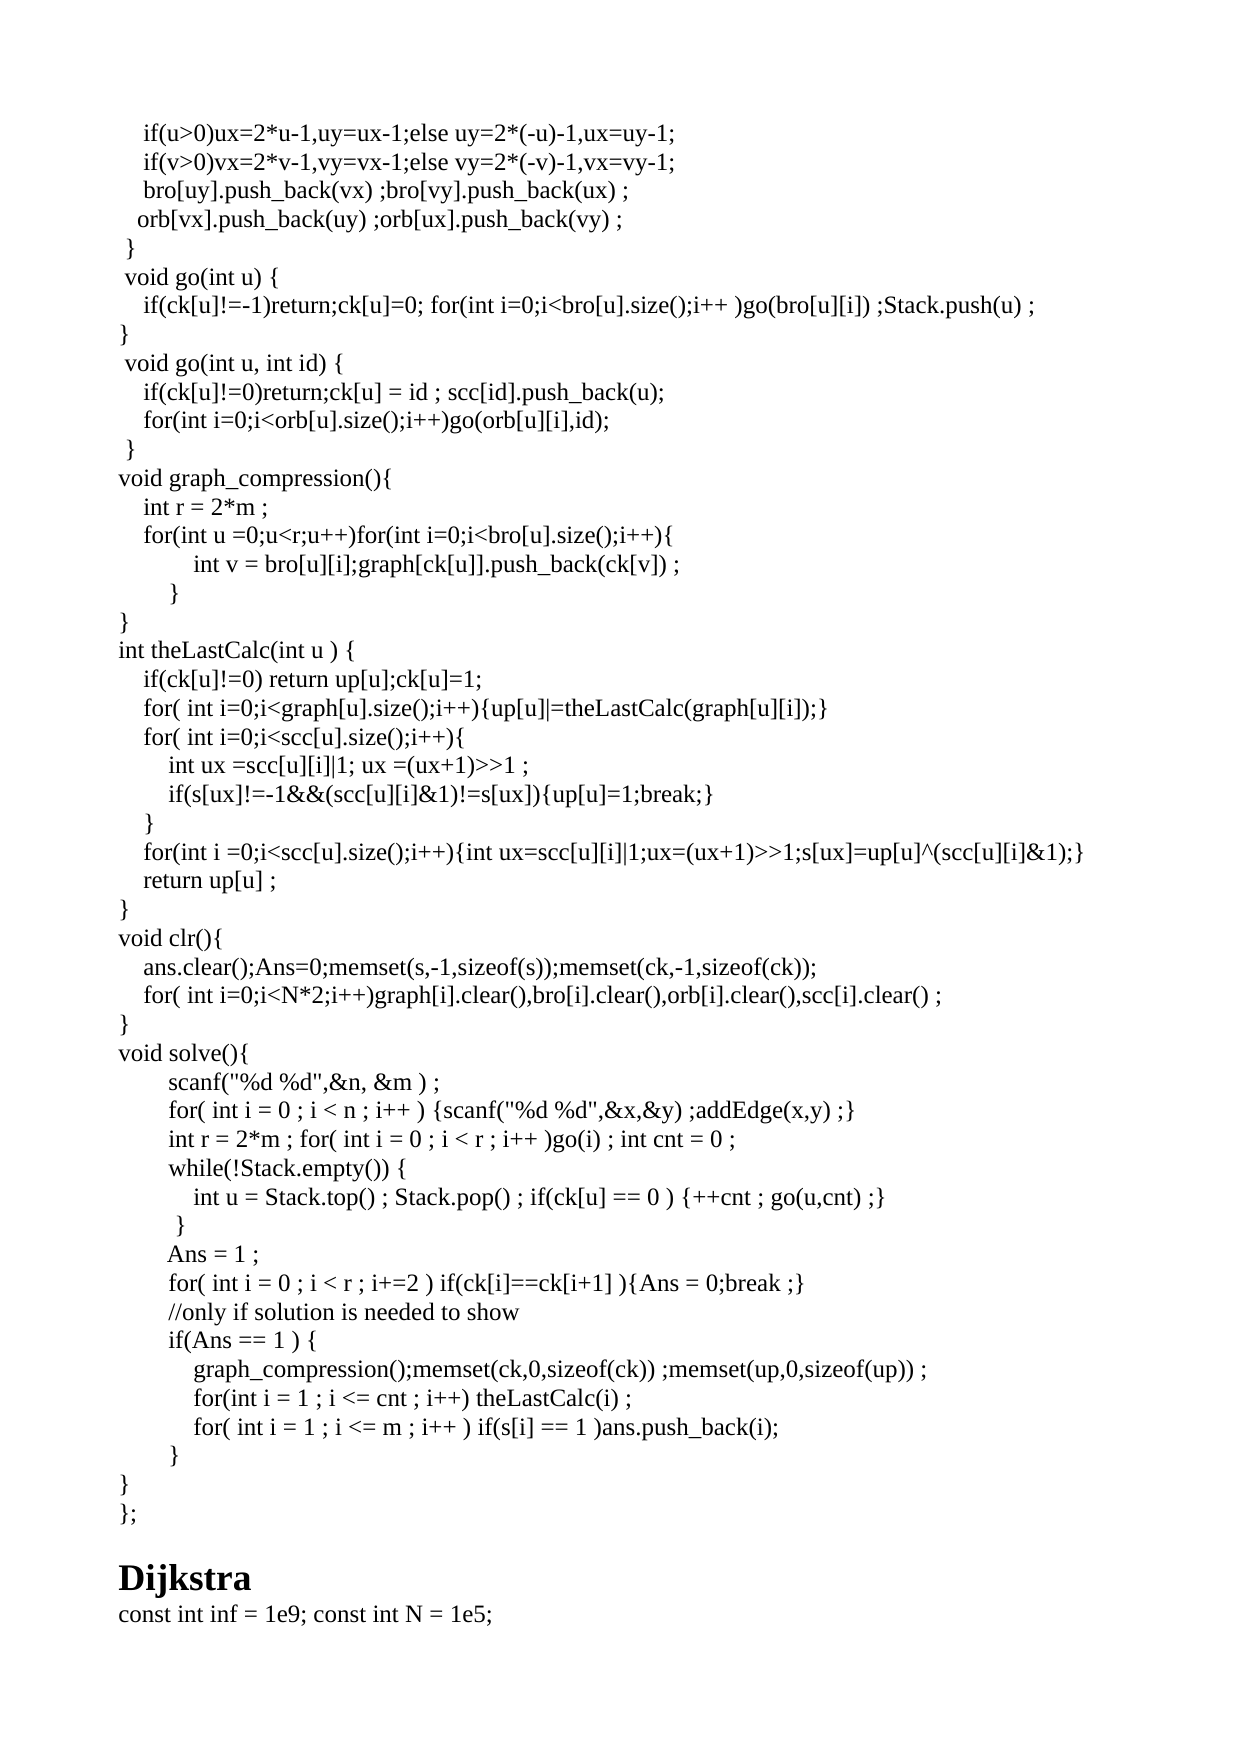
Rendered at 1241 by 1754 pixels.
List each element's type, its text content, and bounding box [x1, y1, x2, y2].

text bro[uy].push_back(vx) ;bro[vy].push_back(ux) ; [118, 176, 1122, 204]
text for(int u =0;u<r;u++)for(int i=0;i<bro[u].size();i++){ [118, 521, 1122, 549]
text ans.clear();Ans=0;memset(s,-1,sizeof(s));memset(ck,-1,sizeof(ck)); [118, 952, 1122, 981]
text //only if solution is needed to show [118, 1297, 1122, 1326]
text Dijkstra [118, 1556, 1122, 1599]
text int theLastCalc(int u ) { [118, 636, 1122, 664]
text } [118, 1469, 1122, 1498]
text if(s[ux]!=-1&&(scc[u][i]&1)!=s[ux]){up[u]=1;break;} [118, 779, 1122, 808]
text } [118, 434, 1122, 463]
text const int inf = 1e9; const int N = 1e5; [118, 1599, 1122, 1627]
text return up[u] ; [118, 866, 1122, 894]
text if(Ans == 1 ) { [118, 1326, 1122, 1354]
text if(ck[u]!=-1)return;ck[u]=0; for(int i=0;i<bro[u].size();i++ )go(bro[u][i]) ;Stack.push(u) ; [118, 291, 1122, 319]
text int u = Stack.top() ; Stack.pop() ; if(ck[u] == 0 ) {++cnt ; go(u,cnt) ;} [118, 1182, 1122, 1211]
text } [118, 1441, 1122, 1469]
text for(int i = 1 ; i <= cnt ; i++) theLastCalc(i) ; [118, 1383, 1122, 1412]
text }; [118, 1498, 1122, 1527]
text void go(int u, int id) { [118, 348, 1122, 377]
text if(u>0)ux=2*u-1,uy=ux-1;else uy=2*(-u)-1,ux=uy-1; [118, 118, 1122, 147]
text if(ck[u]!=0) return up[u];ck[u]=1; [118, 664, 1122, 693]
text if(ck[u]!=0)return;ck[u] = id ; scc[id].push_back(u); [118, 377, 1122, 406]
text Ans = 1 ; [118, 1239, 1122, 1268]
text for( int i = 1 ; i <= m ; i++ ) if(s[i] == 1 )ans.push_back(i); [118, 1412, 1122, 1441]
text } [118, 1009, 1122, 1038]
text } [118, 808, 1122, 837]
text for(int i=0;i<orb[u].size();i++)go(orb[u][i],id); [118, 406, 1122, 434]
text if(v>0)vx=2*v-1,vy=vx-1;else vy=2*(-v)-1,vx=vy-1; [118, 147, 1122, 176]
text for( int i=0;i<N*2;i++)graph[i].clear(),bro[i].clear(),orb[i].clear(),scc[i].clear() ; [118, 981, 1122, 1009]
text void solve(){ [118, 1038, 1122, 1067]
text for( int i=0;i<scc[u].size();i++){ [118, 722, 1122, 751]
text } [118, 233, 1122, 262]
text } [118, 1211, 1122, 1239]
text scanf("%d %d",&n, &m ) ; [118, 1067, 1122, 1096]
text orb[vx].push_back(uy) ;orb[ux].push_back(vy) ; [118, 204, 1122, 233]
text for( int i=0;i<graph[u].size();i++){up[u]|=theLastCalc(graph[u][i]);} [118, 693, 1122, 722]
text } [118, 578, 1122, 607]
text } [118, 894, 1122, 923]
text } [118, 607, 1122, 636]
text while(!Stack.empty()) { [118, 1153, 1122, 1182]
text int ux =scc[u][i]|1; ux =(ux+1)>>1 ; [118, 751, 1122, 779]
text for(int i =0;i<scc[u].size();i++){int ux=scc[u][i]|1;ux=(ux+1)>>1;s[ux]=up[u]^(scc[u][i]&1);} [118, 837, 1122, 866]
text int r = 2*m ; for( int i = 0 ; i < r ; i++ )go(i) ; int cnt = 0 ; [118, 1124, 1122, 1153]
text void go(int u) { [118, 262, 1122, 291]
text for( int i = 0 ; i < r ; i+=2 ) if(ck[i]==ck[i+1] ){Ans = 0;break ;} [118, 1268, 1122, 1297]
text void clr(){ [118, 923, 1122, 952]
text for( int i = 0 ; i < n ; i++ ) {scanf("%d %d",&x,&y) ;addEdge(x,y) ;} [118, 1096, 1122, 1124]
text graph_compression();memset(ck,0,sizeof(ck)) ;memset(up,0,sizeof(up)) ; [118, 1354, 1122, 1383]
text } [118, 319, 1122, 348]
text int r = 2*m ; [118, 492, 1122, 521]
text void graph_compression(){ [118, 463, 1122, 492]
text int v = bro[u][i];graph[ck[u]].push_back(ck[v]) ; [118, 549, 1122, 578]
